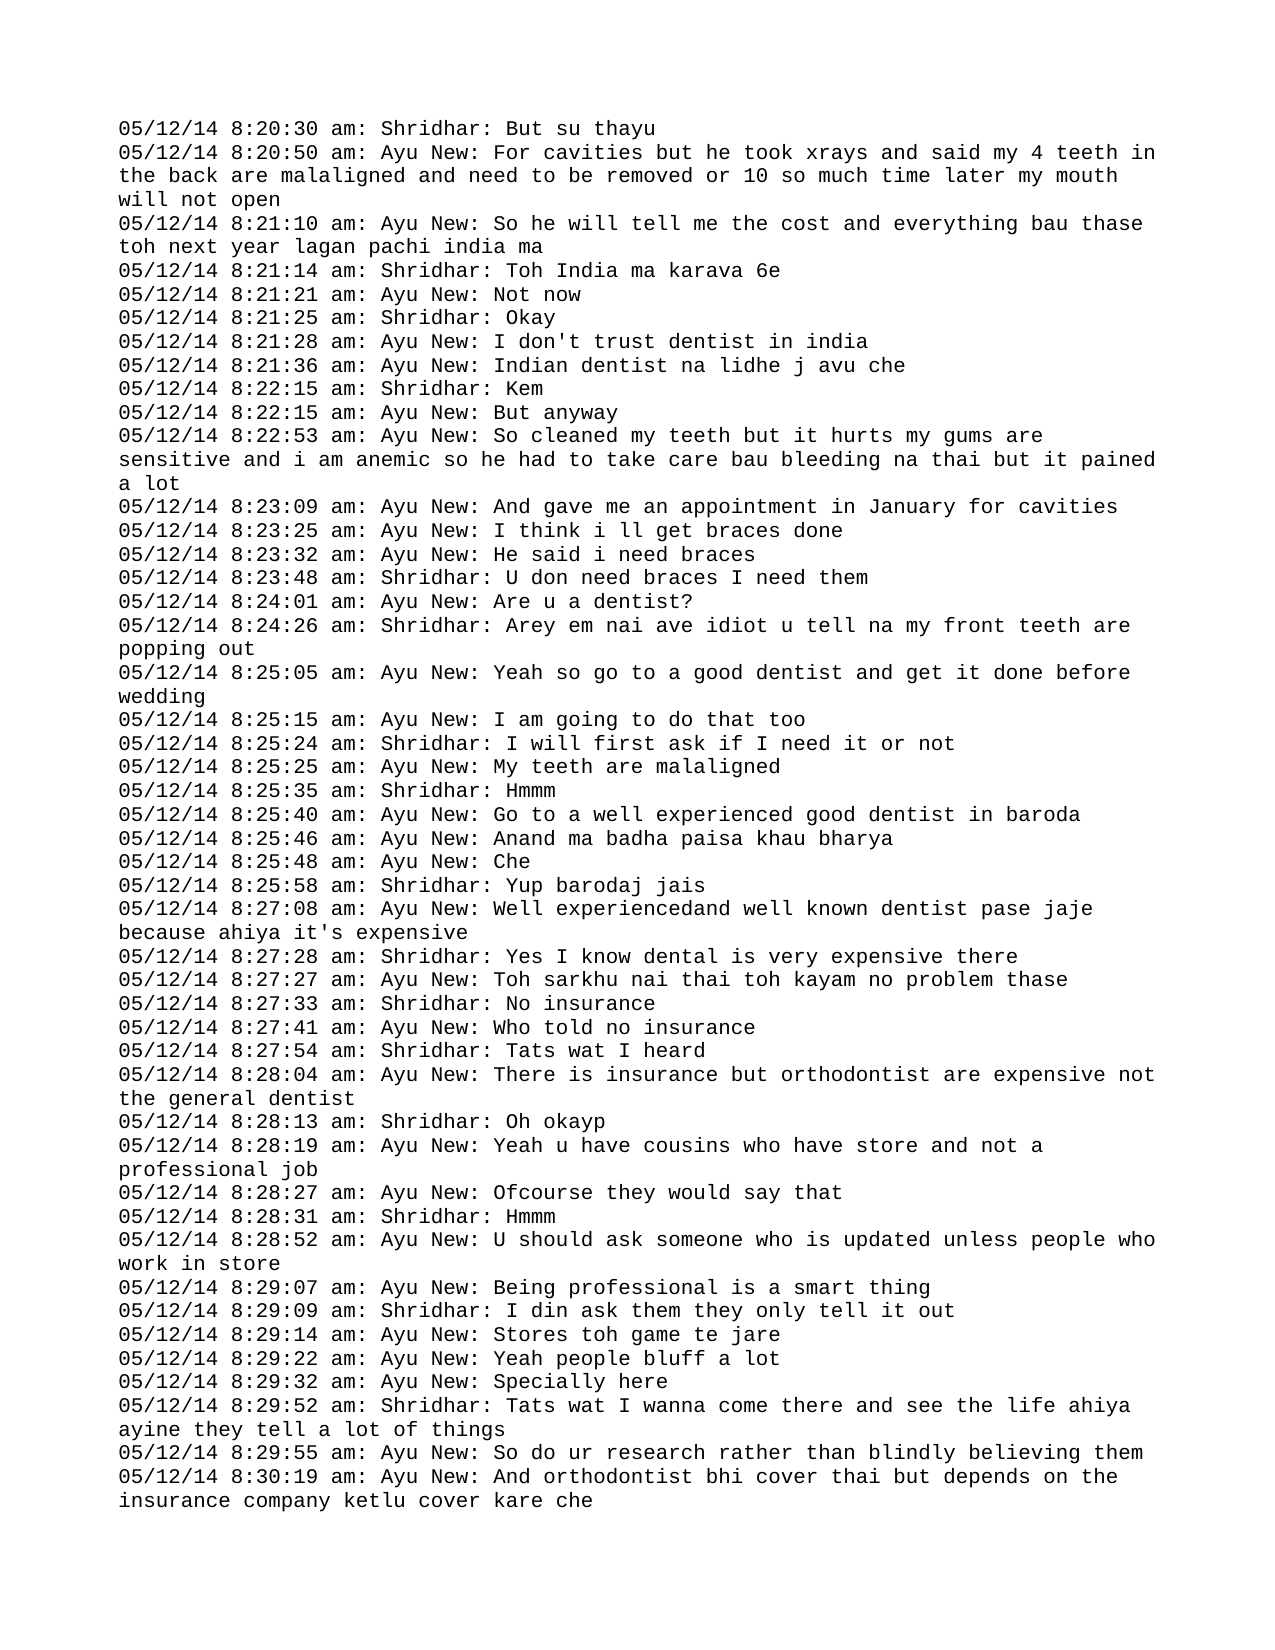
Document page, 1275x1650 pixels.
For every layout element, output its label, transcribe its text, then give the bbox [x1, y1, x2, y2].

text 05/12/14 8:24:26 am: Shridhar: Arey em nai ave idiot u tell na my front teeth are popping out [118, 615, 1157, 662]
text 05/12/14 8:25:05 am: Ayu New: Yeah so go to a good dentist and get it done before wedding [118, 662, 1157, 709]
text 05/12/14 8:28:13 am: Shridhar: Oh okayp [118, 1111, 1157, 1135]
text 05/12/14 8:21:10 am: Ayu New: So he will tell me the cost and everything bau thase toh next year lagan pachi india ma [118, 213, 1157, 260]
text 05/12/14 8:28:52 am: Ayu New: U should ask someone who is updated unless people who work in store [118, 1229, 1157, 1277]
text 05/12/14 8:29:09 am: Shridhar: I din ask them they only tell it out [118, 1300, 1157, 1324]
text 05/12/14 8:30:19 am: Ayu New: And orthodontist bhi cover thai but depends on the insurance company ketlu cover kare che [118, 1466, 1157, 1513]
text 05/12/14 8:23:25 am: Ayu New: I think i ll get braces done [118, 520, 1157, 544]
text 05/12/14 8:25:15 am: Ayu New: I am going to do that too [118, 709, 1157, 733]
text 05/12/14 8:29:52 am: Shridhar: Tats wat I wanna come there and see the life ahiya ayine they tell a lot of things [118, 1395, 1157, 1442]
text 05/12/14 8:23:09 am: Ayu New: And gave me an appointment in January for cavities [118, 496, 1157, 520]
text 05/12/14 8:25:25 am: Ayu New: My teeth are malaligned [118, 757, 1157, 780]
text 05/12/14 8:21:14 am: Shridhar: Toh India ma karava 6e [118, 260, 1157, 284]
text 05/12/14 8:27:41 am: Ayu New: Who told no insurance [118, 1017, 1157, 1040]
text 05/12/14 8:21:21 am: Ayu New: Not now [118, 284, 1157, 307]
text 05/12/14 8:27:27 am: Ayu New: Toh sarkhu nai thai toh kayam no problem thase [118, 969, 1157, 993]
text 05/12/14 8:27:08 am: Ayu New: Well experiencedand well known dentist pase jaje because ahiya it's expensive [118, 898, 1157, 946]
text 05/12/14 8:22:53 am: Ayu New: So cleaned my teeth but it hurts my gums are sensitive and i am anemic so he had to take care bau bleeding na thai but it pained a lot [118, 426, 1157, 496]
text 05/12/14 8:27:28 am: Shridhar: Yes I know dental is very expensive there [118, 946, 1157, 969]
text 05/12/14 8:23:48 am: Shridhar: U don need braces I need them [118, 567, 1157, 591]
text 05/12/14 8:29:32 am: Ayu New: Specially here [118, 1371, 1157, 1395]
text 05/12/14 8:25:48 am: Ayu New: Che [118, 851, 1157, 875]
text 05/12/14 8:29:22 am: Ayu New: Yeah people bluff a lot [118, 1348, 1157, 1371]
text 05/12/14 8:21:36 am: Ayu New: Indian dentist na lidhe j avu che [118, 354, 1157, 378]
text 05/12/14 8:25:35 am: Shridhar: Hmmm [118, 780, 1157, 804]
text 05/12/14 8:25:24 am: Shridhar: I will first ask if I need it or not [118, 733, 1157, 757]
text 05/12/14 8:28:19 am: Ayu New: Yeah u have cousins who have store and not a professional job [118, 1135, 1157, 1182]
text 05/12/14 8:21:28 am: Ayu New: I don't trust dentist in india [118, 331, 1157, 354]
text 05/12/14 8:28:27 am: Ayu New: Ofcourse they would say that [118, 1182, 1157, 1206]
text 05/12/14 8:21:25 am: Shridhar: Okay [118, 307, 1157, 331]
text 05/12/14 8:29:14 am: Ayu New: Stores toh game te jare [118, 1324, 1157, 1348]
text 05/12/14 8:27:54 am: Shridhar: Tats wat I heard [118, 1040, 1157, 1064]
text 05/12/14 8:22:15 am: Ayu New: But anyway [118, 402, 1157, 426]
text 05/12/14 8:28:04 am: Ayu New: There is insurance but orthodontist are expensive not the general dentist [118, 1064, 1157, 1111]
text 05/12/14 8:29:07 am: Ayu New: Being professional is a smart thing [118, 1277, 1157, 1300]
text 05/12/14 8:25:58 am: Shridhar: Yup barodaj jais [118, 875, 1157, 898]
text 05/12/14 8:22:15 am: Shridhar: Kem [118, 378, 1157, 402]
text 05/12/14 8:20:50 am: Ayu New: For cavities but he took xrays and said my 4 teeth in the back are malaligned and need to be removed or 10 so much time later my mouth will not open [118, 142, 1157, 213]
text 05/12/14 8:23:32 am: Ayu New: He said i need braces [118, 544, 1157, 567]
text 05/12/14 8:24:01 am: Ayu New: Are u a dentist? [118, 591, 1157, 615]
text 05/12/14 8:25:46 am: Ayu New: Anand ma badha paisa khau bharya [118, 827, 1157, 851]
text 05/12/14 8:27:33 am: Shridhar: No insurance [118, 993, 1157, 1017]
text 05/12/14 8:29:55 am: Ayu New: So do ur research rather than blindly believing them [118, 1442, 1157, 1466]
text 05/12/14 8:20:30 am: Shridhar: But su thayu [118, 118, 1157, 142]
text 05/12/14 8:28:31 am: Shridhar: Hmmm [118, 1206, 1157, 1229]
text 05/12/14 8:25:40 am: Ayu New: Go to a well experienced good dentist in baroda [118, 804, 1157, 827]
